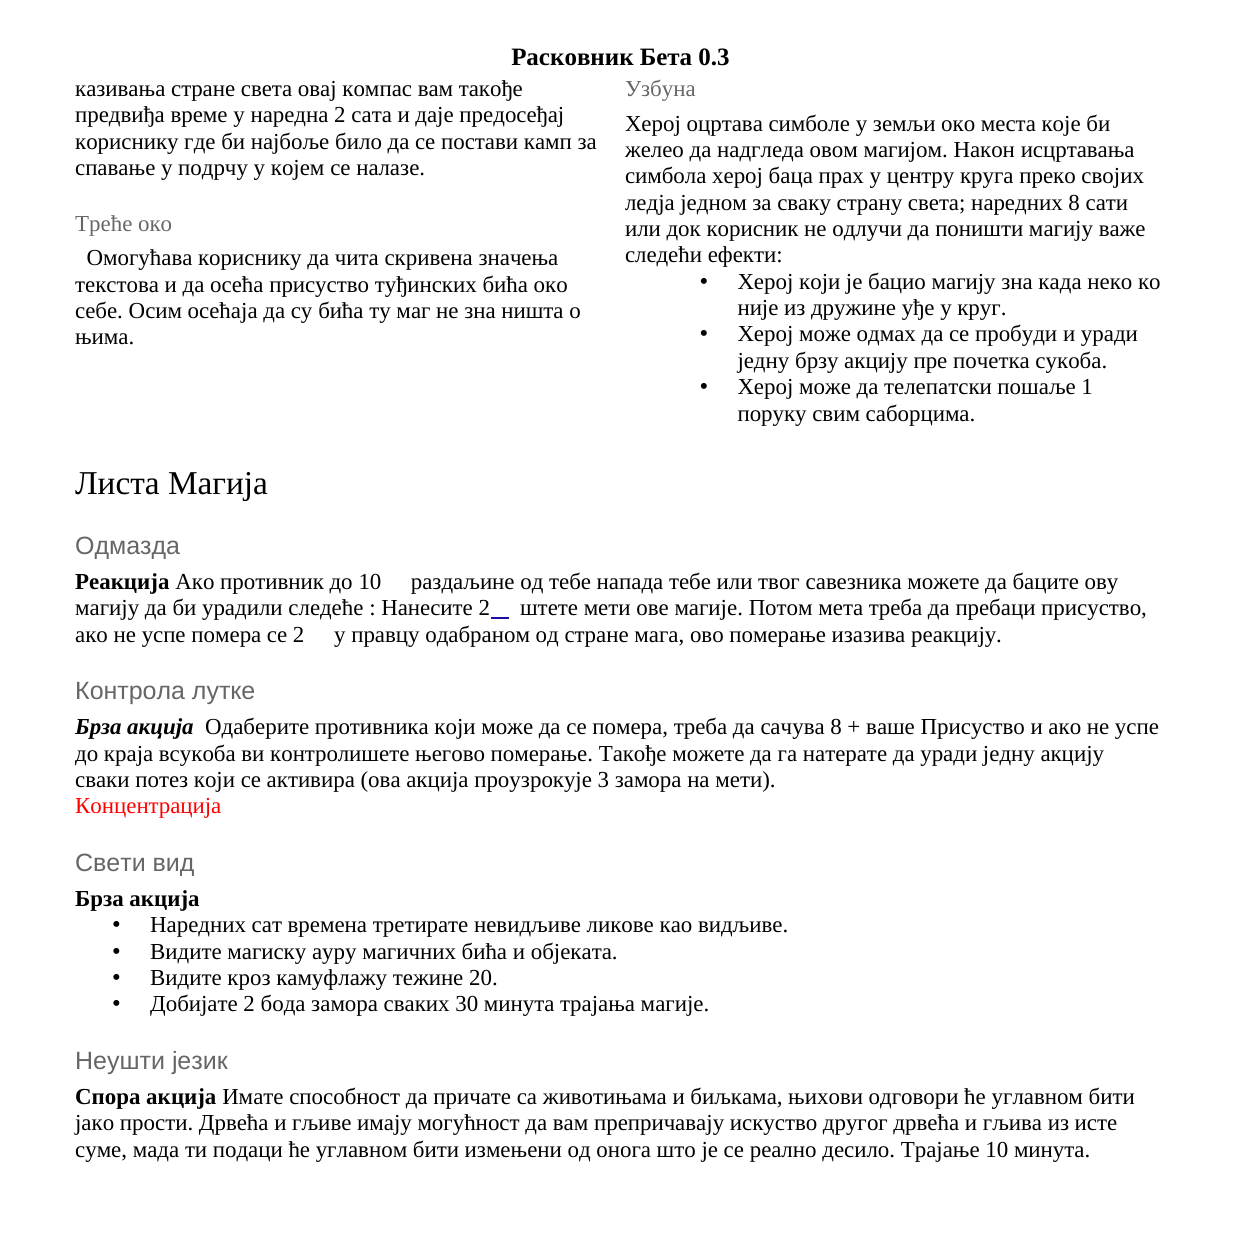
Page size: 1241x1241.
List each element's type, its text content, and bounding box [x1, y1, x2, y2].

list Видите кроз камуфлажу тежине 20. [112, 964, 1166, 990]
list Добијате 2 бода замора сваких 30 минута трајања магије. [112, 990, 1166, 1017]
text казивања стране света овај компас вам такође предвиђа време у наредна 2 сата и даје предосеђај кориснику где би најбоље било да се постави камп за спавање у подрчу у којем се налазе. [75, 75, 616, 180]
list Наредних сат времена третирате невидљиве ликове као видљиве. [112, 911, 1166, 938]
list Херој може одмах да се пробуди и уради једну брзу акцију пре почетка сукоба. [700, 321, 1166, 373]
list Видите магиску ауру магичних бића и објеката. [112, 938, 1166, 964]
text Реакција Ако противник до 10 💥 раздаљине од тебе напада тебе или твог савезника можете да баците ову магију да би урадили следеће : Нанесите 2🎲 штете мети ове магије. Потом мета треба да пребаци присуство, ако не успе помера се 2 💥 у правцу одабраном од стране мага, ово померање изазива реакцију. [75, 568, 1166, 647]
subtitle Неушти језик [75, 1046, 1166, 1075]
text Херој оцртава симболе у земљи око места које би желео да надгледа овом магијом. Након исцртавања симбола херој баца прах у центру круга преко својих ледја једном за сваку страну света; наредних 8 сати или док корисник не одлучи да поништи магију важе следећи ефекти: [625, 110, 1166, 268]
text Брза акција [75, 885, 1166, 911]
text Брза акција Одаберите противника који може да се помера, треба да сачува 8 + ваше Присуство и ако не успе до краја всукоба ви контролишете његово померање. Такође можете да га натерате да уради једну акцију сваки потез који се активира (ова акција проузрокује 3 замора на мети). [75, 713, 1166, 792]
list Херој који је бацио магију зна када неко ко није из дружине уђе у круг. [700, 268, 1166, 321]
subtitle Свети вид [75, 848, 1166, 877]
subtitle Одмазда [75, 531, 1166, 560]
text Спора акција Имате способност да причате са животињама и биљкама, њихови одговори ће углавном бити јако прости. Дрвећа и гљиве имају могућност да вам препричавају искуство другог дрвећа и гљива из исте суме, мада ти подаци ће углавном бити измењени од онога што је се реално десило. Трајање 10 минута. [75, 1083, 1166, 1162]
text Концентрација [75, 792, 1166, 819]
subtitle Узбуна [625, 75, 1166, 101]
subtitle Листа Магија [75, 463, 1166, 502]
subtitle Контрола лутке [75, 676, 1166, 705]
subtitle Треће око [75, 209, 616, 236]
text Омогућава кориснику да чита скривена значења текстова и да осећа присуство туђинских бића око себе. Осим осећаја да су бића ту маг не зна ништа о њима. [75, 244, 616, 350]
list Херој може да телепатски пошаље 1 поруку свим саборцима. [700, 373, 1166, 426]
